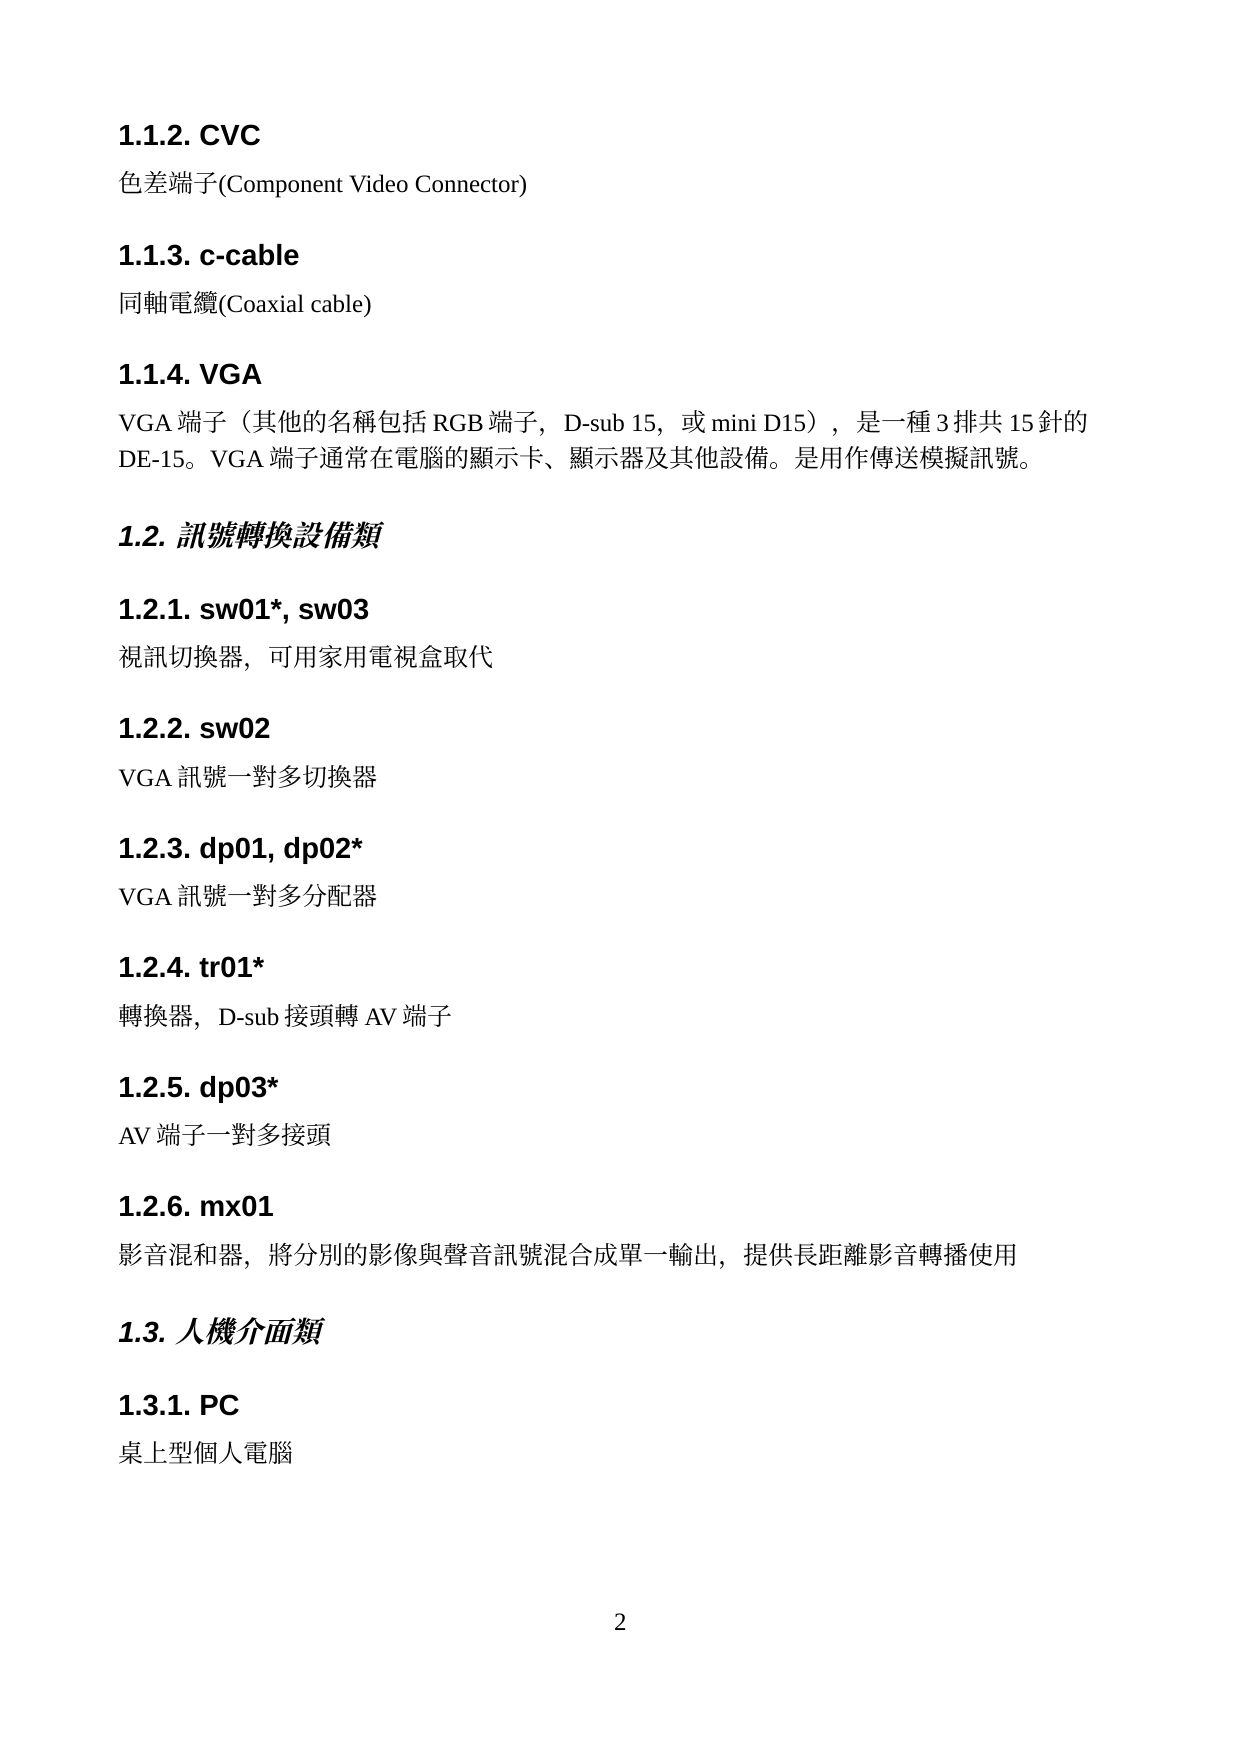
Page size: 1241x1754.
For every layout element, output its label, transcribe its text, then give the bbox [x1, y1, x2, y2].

text VGA訊號一對多切換器 [118, 757, 1122, 793]
subtitle sw02 [118, 711, 1122, 745]
text 視訊切換器，可用家用電視盒取代 [118, 638, 1122, 674]
text VGA訊號一對多分配器 [118, 877, 1122, 913]
subtitle c-cable [118, 238, 1122, 271]
subtitle sw01*, sw03 [118, 592, 1122, 625]
subtitle CVC [118, 118, 1122, 152]
text 色差端子(Component Video Connector) [118, 164, 1122, 200]
subtitle 訊號轉換設備類 [118, 512, 1122, 554]
subtitle 人機介面類 [118, 1309, 1122, 1351]
text 轉換器，D-sub接頭轉AV端子 [118, 996, 1122, 1032]
subtitle mx01 [118, 1189, 1122, 1223]
text 影音混和器，將分別的影像與聲音訊號混合成單一輸出，提供長距離影音轉播使用 [118, 1235, 1122, 1271]
text 桌上型個人電腦 [118, 1434, 1122, 1470]
text 同軸電纜(Coaxial cable) [118, 284, 1122, 319]
subtitle VGA [118, 357, 1122, 391]
text VGA端子（其他的名稱包括RGB端子，D-sub 15，或mini D15），是一種3排共15針的DE-15。VGA端子通常在電腦的顯示卡、顯示器及其他設備。是用作傳送模擬訊號。 [118, 403, 1122, 475]
subtitle dp01, dp02* [118, 831, 1122, 864]
subtitle dp03* [118, 1070, 1122, 1103]
subtitle tr01* [118, 950, 1122, 984]
subtitle PC [118, 1388, 1122, 1422]
text AV端子一對多接頭 [118, 1116, 1122, 1152]
